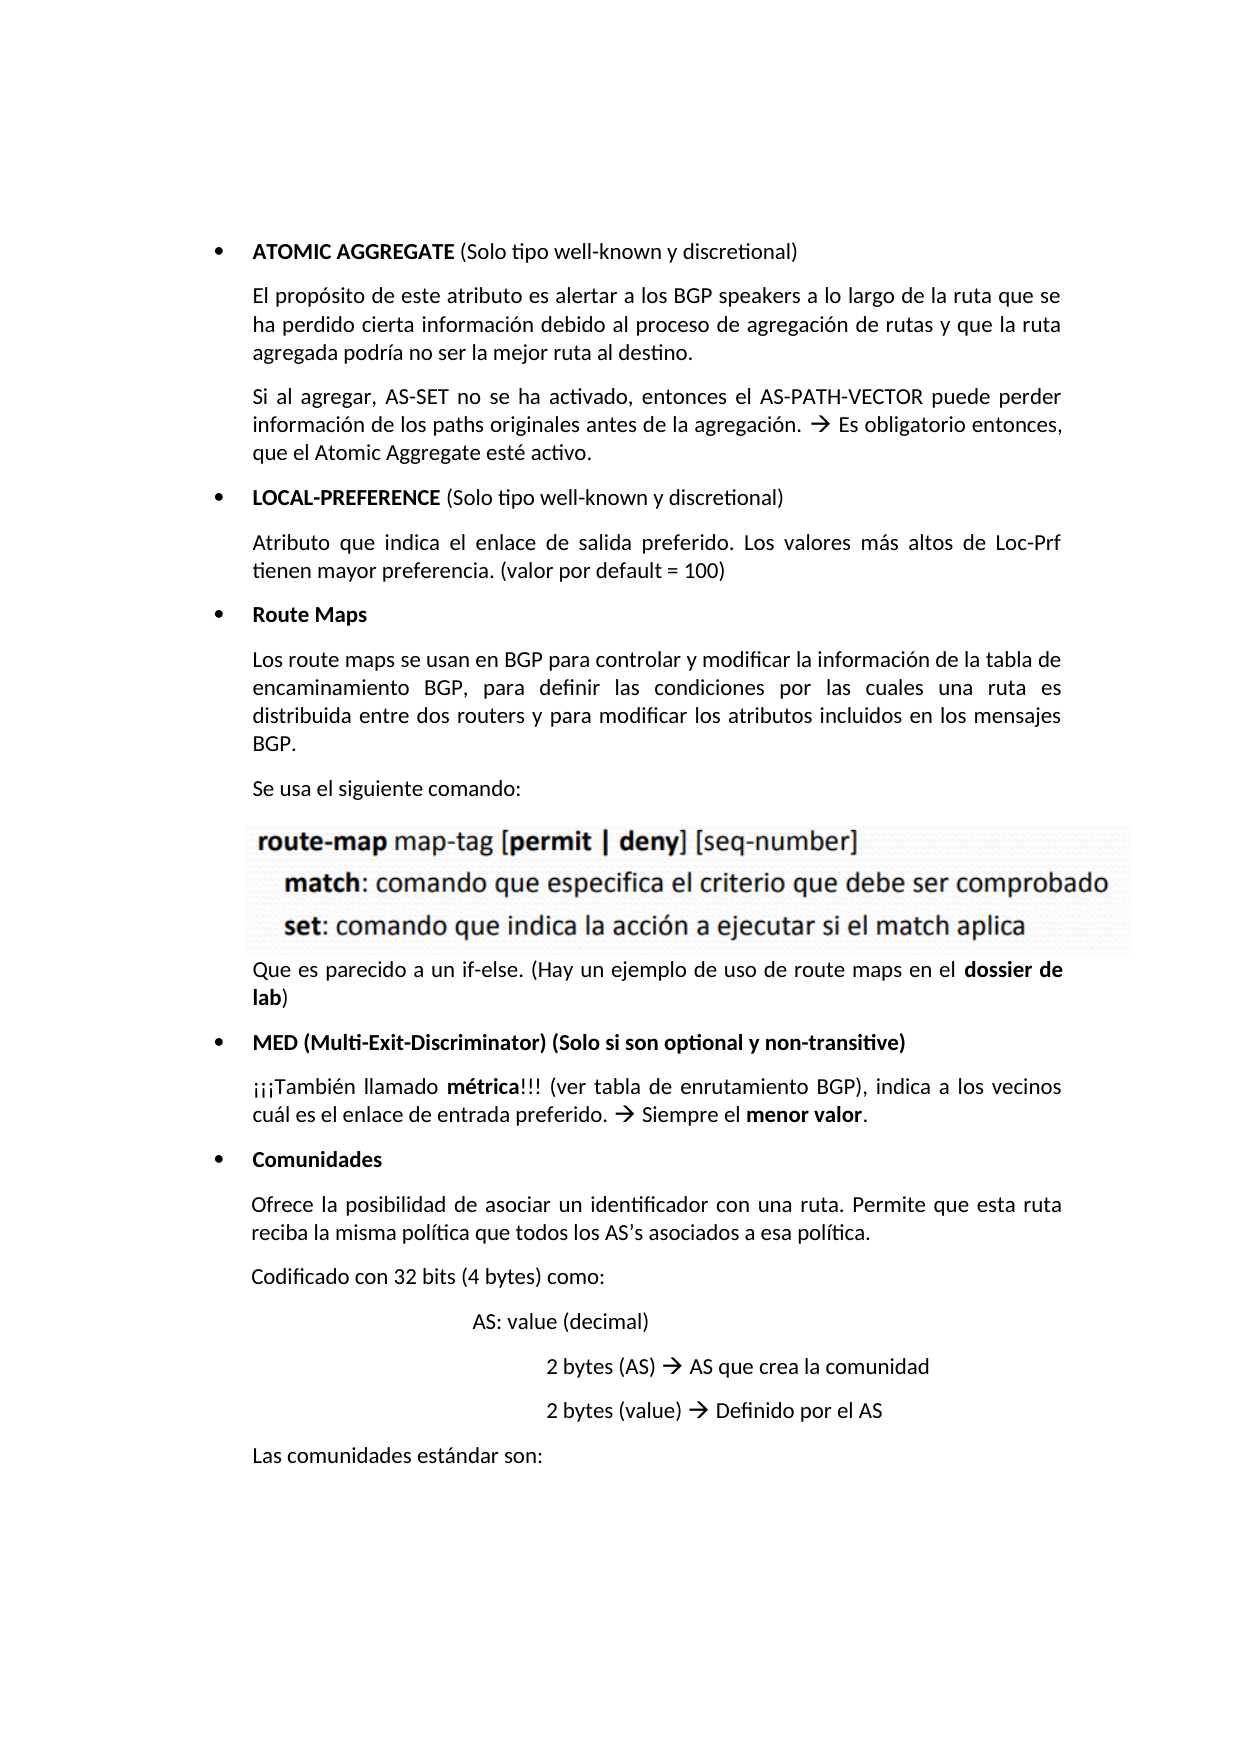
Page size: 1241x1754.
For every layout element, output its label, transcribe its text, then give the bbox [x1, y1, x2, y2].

list Se usa el siguiente comando: [252, 774, 1063, 802]
list ¡¡¡También llamado métrica!!! (ver tabla de enrutamiento BGP), indica a los vecinos cuál es el enlace de entrada preferido.  Siempre el menor valor. [252, 1072, 1063, 1128]
list AS: value (decimal) [251, 1307, 1063, 1335]
list Si al agregar, AS-SET no se ha activado, entonces el AS-PATH-VECTOR puede perder información de los paths originales antes de la agregación.  Es obligatorio entonces, que el Atomic Aggregate esté activo. [252, 382, 1063, 466]
list El propósito de este atributo es alertar a los BGP speakers a lo largo de la ruta que se ha perdido cierta información debido al proceso de agregación de rutas y que la ruta agregada podría no ser la mejor ruta al destino. [252, 282, 1063, 366]
list MED (Multi-Exit-Discriminator) (Solo si son optional y non-transitive) [215, 1028, 1063, 1056]
list LOCAL-PREFERENCE (Solo tipo well-known y discretional) [215, 483, 1063, 511]
list ATOMIC AGGREGATE (Solo tipo well-known y discretional) [215, 237, 1063, 265]
list Atributo que indica el enlace de salida preferido. Los valores más altos de Loc-Prf tienen mayor preferencia. (valor por default = 100) [252, 528, 1063, 584]
list 2 bytes (AS)  AS que crea la comunidad [472, 1352, 1063, 1380]
list Comunidades [215, 1145, 1063, 1173]
list Los route maps se usan en BGP para controlar y modificar la información de la tabla de encaminamiento BGP, para definir las condiciones por las cuales una ruta es distribuida entre dos routers y para modificar los atributos incluidos en los mensajes BGP. [252, 645, 1063, 757]
list Ofrece la posibilidad de asociar un identificador con una ruta. Permite que esta ruta reciba la misma política que todos los AS’s asociados a esa política. [251, 1190, 1063, 1246]
list 2 bytes (value)  Definido por el AS [472, 1396, 1063, 1424]
list Route Maps [215, 601, 1063, 628]
list Codificado con 32 bits (4 bytes) como: [251, 1262, 1063, 1290]
list [252, 819, 1063, 825]
list Las comunidades estándar son: [252, 1441, 1063, 1469]
list Que es parecido a un if-else. (Hay un ejemplo de uso de route maps en el dossier de lab) [252, 955, 1063, 1011]
